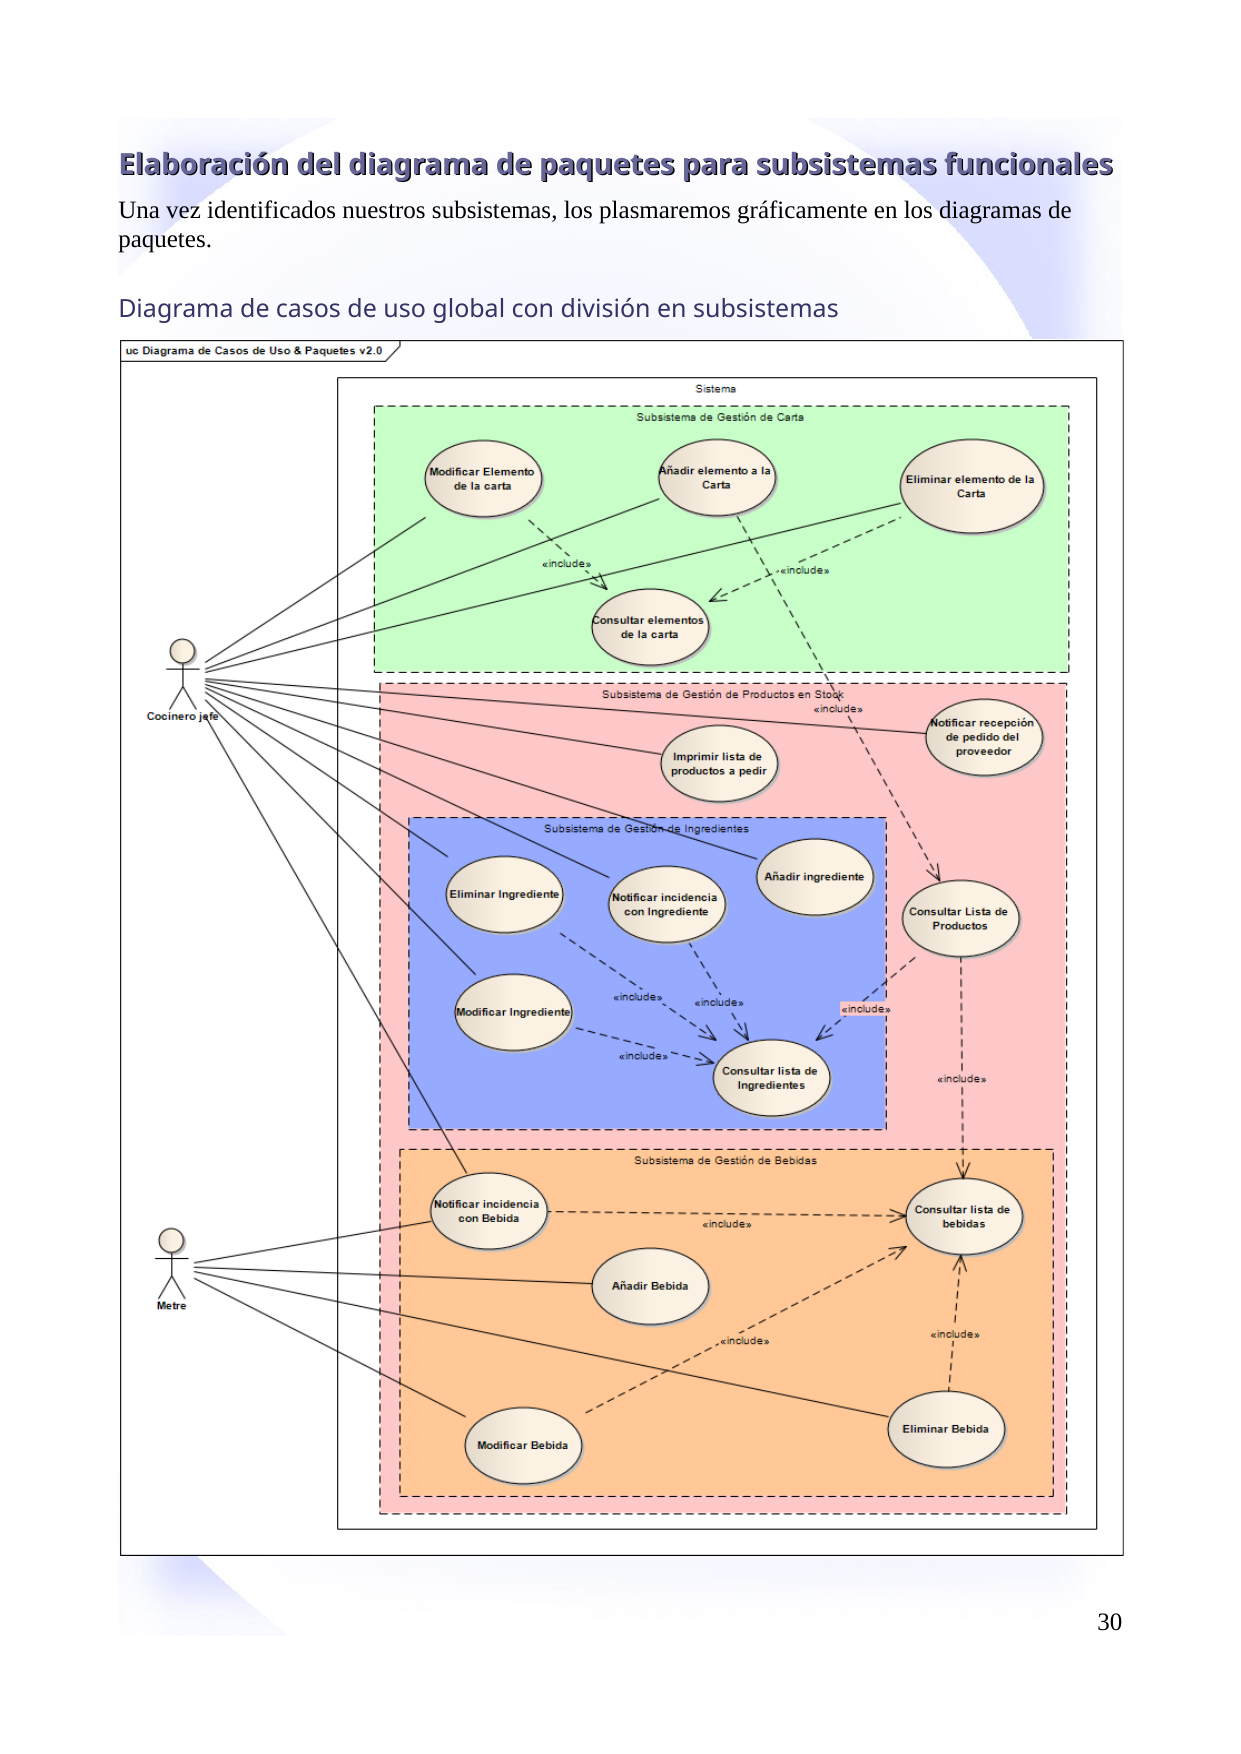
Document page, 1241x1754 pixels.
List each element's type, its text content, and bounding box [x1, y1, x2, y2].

picture [118, 253, 1122, 290]
subtitle Diagrama de casos de uso global con división en subsistemas [118, 290, 1122, 324]
picture [118, 118, 1122, 143]
picture [118, 183, 1122, 195]
picture [118, 324, 1124, 1636]
text Una vez identificados nuestros subsistemas, los plasmaremos gráficamente en los diagramas de paquetes. [118, 195, 1122, 253]
subtitle Elaboración del diagrama de paquetes para subsistemas funcionales [118, 143, 1122, 183]
